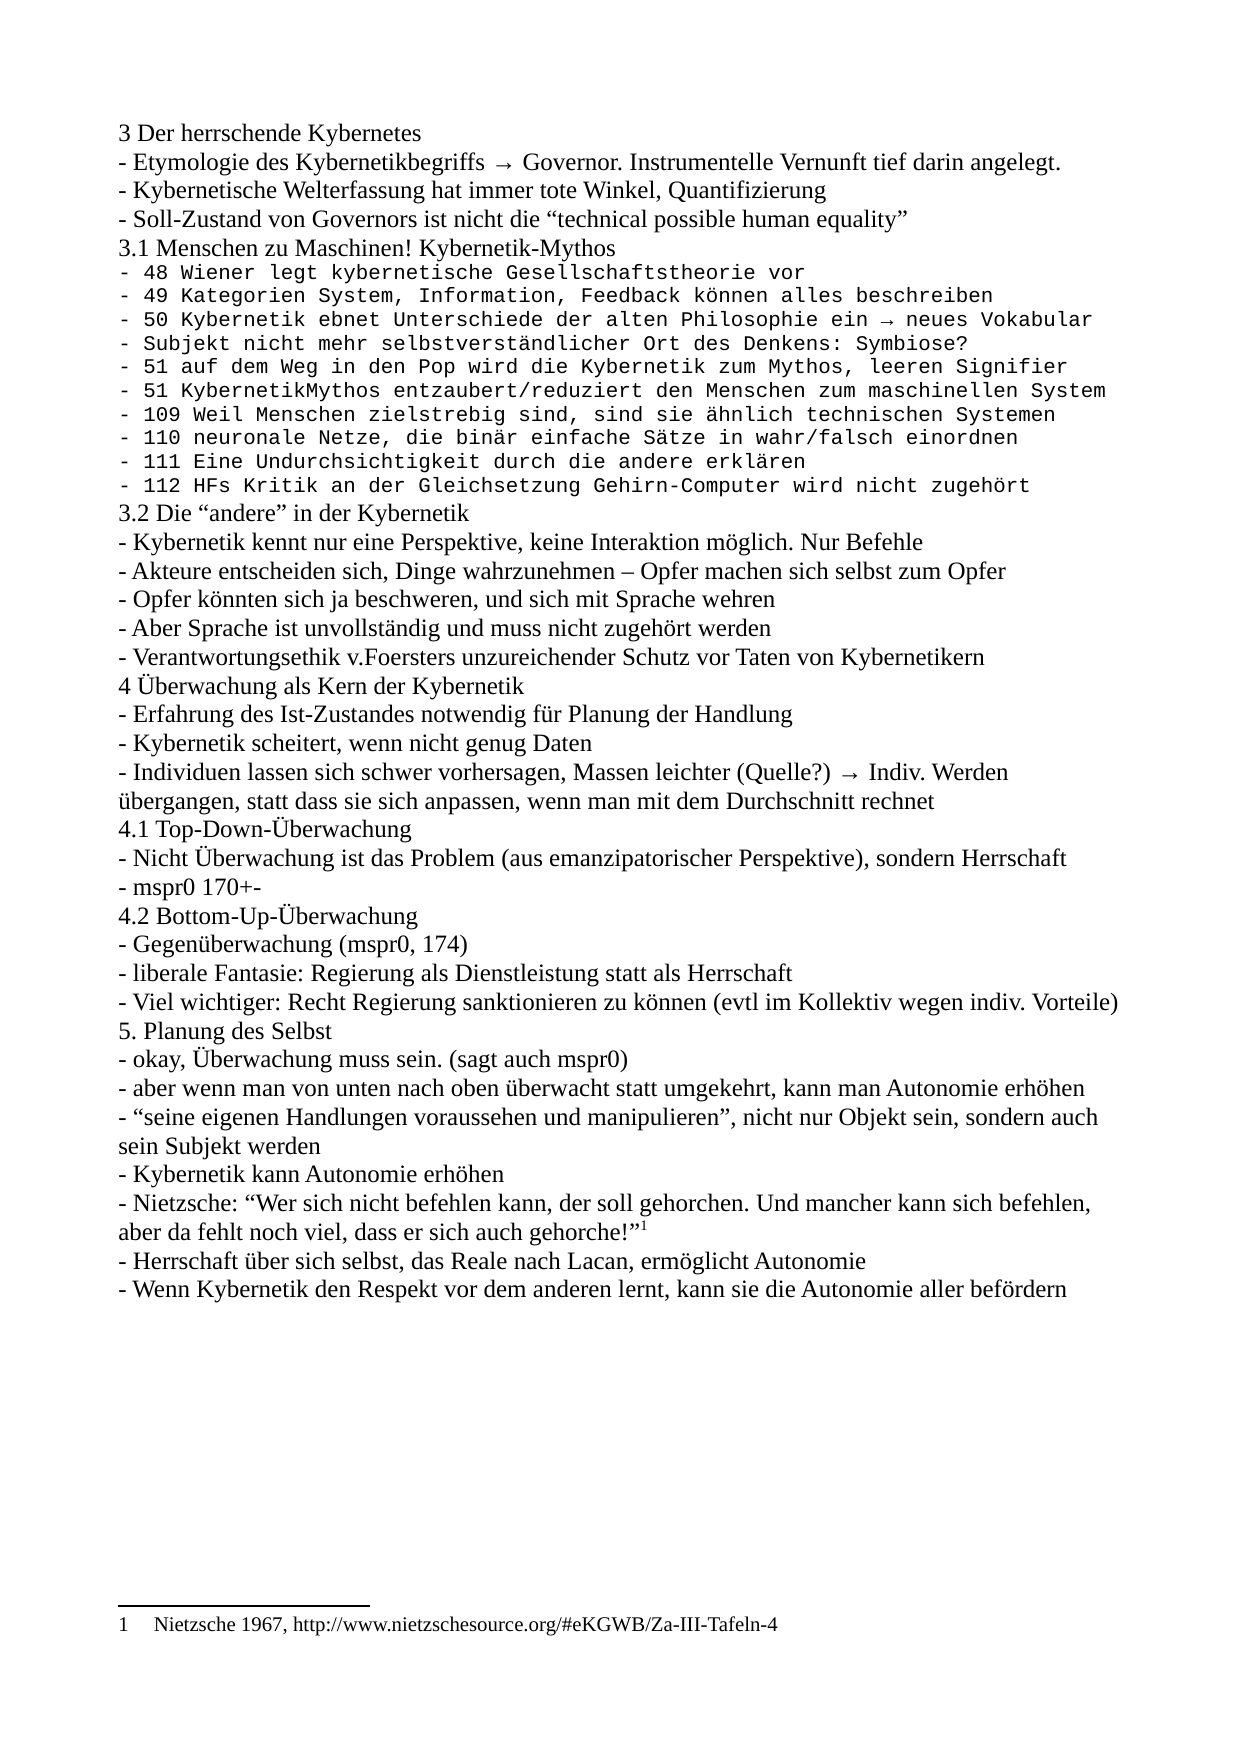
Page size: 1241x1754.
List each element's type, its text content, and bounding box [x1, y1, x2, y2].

text 4.1 Top-Down-Überwachung [118, 814, 1122, 843]
text - Erfahrung des Ist-Zustandes notwendig für Planung der Handlung [118, 699, 1122, 728]
text 4.2 Bottom-Up-Überwachung [118, 901, 1122, 929]
text 4 Überwachung als Kern der Kybernetik [118, 671, 1122, 699]
text - Wenn Kybernetik den Respekt vor dem anderen lernt, kann sie die Autonomie aller befördern [118, 1274, 1122, 1303]
text - Kybernetik kennt nur eine Perspektive, keine Interaktion möglich. Nur Befehle [118, 527, 1122, 556]
text - 112 HFs Kritik an der Gleichsetzung Gehirn-Computer wird nicht zugehört [118, 475, 1122, 498]
text - Nicht Überwachung ist das Problem (aus emanzipatorischer Perspektive), sondern Herrschaft [118, 843, 1122, 872]
text - Herrschaft über sich selbst, das Reale nach Lacan, ermöglicht Autonomie [118, 1246, 1122, 1274]
text 3.1 Menschen zu Maschinen! Kybernetik-Mythos [118, 233, 1122, 262]
text - 111 Eine Undurchsichtigkeit durch die andere erklären [118, 451, 1122, 475]
text - 109 Weil Menschen zielstrebig sind, sind sie ähnlich technischen Systemen [118, 404, 1122, 427]
text - Kybernetische Welterfassung hat immer tote Winkel, Quantifizierung [118, 176, 1122, 204]
text - “seine eigenen Handlungen voraussehen und manipulieren”, nicht nur Objekt sein, sondern auch sein Subjekt werden [118, 1102, 1122, 1159]
text 5. Planung des Selbst [118, 1016, 1122, 1044]
text - 51 KybernetikMythos entzaubert/reduziert den Menschen zum maschinellen System [118, 380, 1122, 404]
text - 48 Wiener legt kybernetische Gesellschaftstheorie vor [118, 262, 1122, 286]
text - Nietzsche: “Wer sich nicht befehlen kann, der soll gehorchen. Und mancher kann sich befehlen, aber da fehlt noch viel, dass er sich auch gehorche!” [118, 1188, 1122, 1246]
text - Aber Sprache ist unvollständig und muss nicht zugehört werden [118, 613, 1122, 642]
text - aber wenn man von unten nach oben überwacht statt umgekehrt, kann man Autonomie erhöhen [118, 1073, 1122, 1102]
text - Individuen lassen sich schwer vorhersagen, Massen leichter (Quelle?) → Indiv. Werden übergangen, statt dass sie sich anpassen, wenn man mit dem Durchschnitt rechnet [118, 757, 1122, 814]
text - liberale Fantasie: Regierung als Dienstleistung statt als Herrschaft [118, 958, 1122, 987]
text - Subjekt nicht mehr selbstverständlicher Ort des Denkens: Symbiose? [118, 333, 1122, 356]
text - Akteure entscheiden sich, Dinge wahrzunehmen – Opfer machen sich selbst zum Opfer [118, 556, 1122, 584]
text - Etymologie des Kybernetikbegriffs → Governor. Instrumentelle Vernunft tief darin angelegt. [118, 147, 1122, 176]
text - Opfer könnten sich ja beschweren, und sich mit Sprache wehren [118, 584, 1122, 613]
text - Viel wichtiger: Recht Regierung sanktionieren zu können (evtl im Kollektiv wegen indiv. Vorteile) [118, 987, 1122, 1016]
text - Soll-Zustand von Governors ist nicht die “technical possible human equality” [118, 204, 1122, 233]
text - 110 neuronale Netze, die binär einfache Sätze in wahr/falsch einordnen [118, 427, 1122, 451]
text - Kybernetik scheitert, wenn nicht genug Daten [118, 728, 1122, 757]
text 3.2 Die “andere” in der Kybernetik [118, 498, 1122, 527]
text - okay, Überwachung muss sein. (sagt auch mspr0) [118, 1044, 1122, 1073]
text 3 Der herrschende Kybernetes [118, 118, 1122, 147]
text - 50 Kybernetik ebnet Unterschiede der alten Philosophie ein → neues Vokabular [118, 309, 1122, 333]
text - Kybernetik kann Autonomie erhöhen [118, 1159, 1122, 1188]
text - 51 auf dem Weg in den Pop wird die Kybernetik zum Mythos, leeren Signifier [118, 356, 1122, 380]
text - mspr0 170+- [118, 872, 1122, 901]
text - 49 Kategorien System, Information, Feedback können alles beschreiben [118, 286, 1122, 309]
text Nietzsche 1967, http://www.nietzschesource.org/#eKGWB/Za-III-Tafeln-4 [118, 1612, 1122, 1636]
text - Gegenüberwachung (mspr0, 174) [118, 929, 1122, 958]
text - Verantwortungsethik v.Foersters unzureichender Schutz vor Taten von Kybernetikern [118, 642, 1122, 671]
